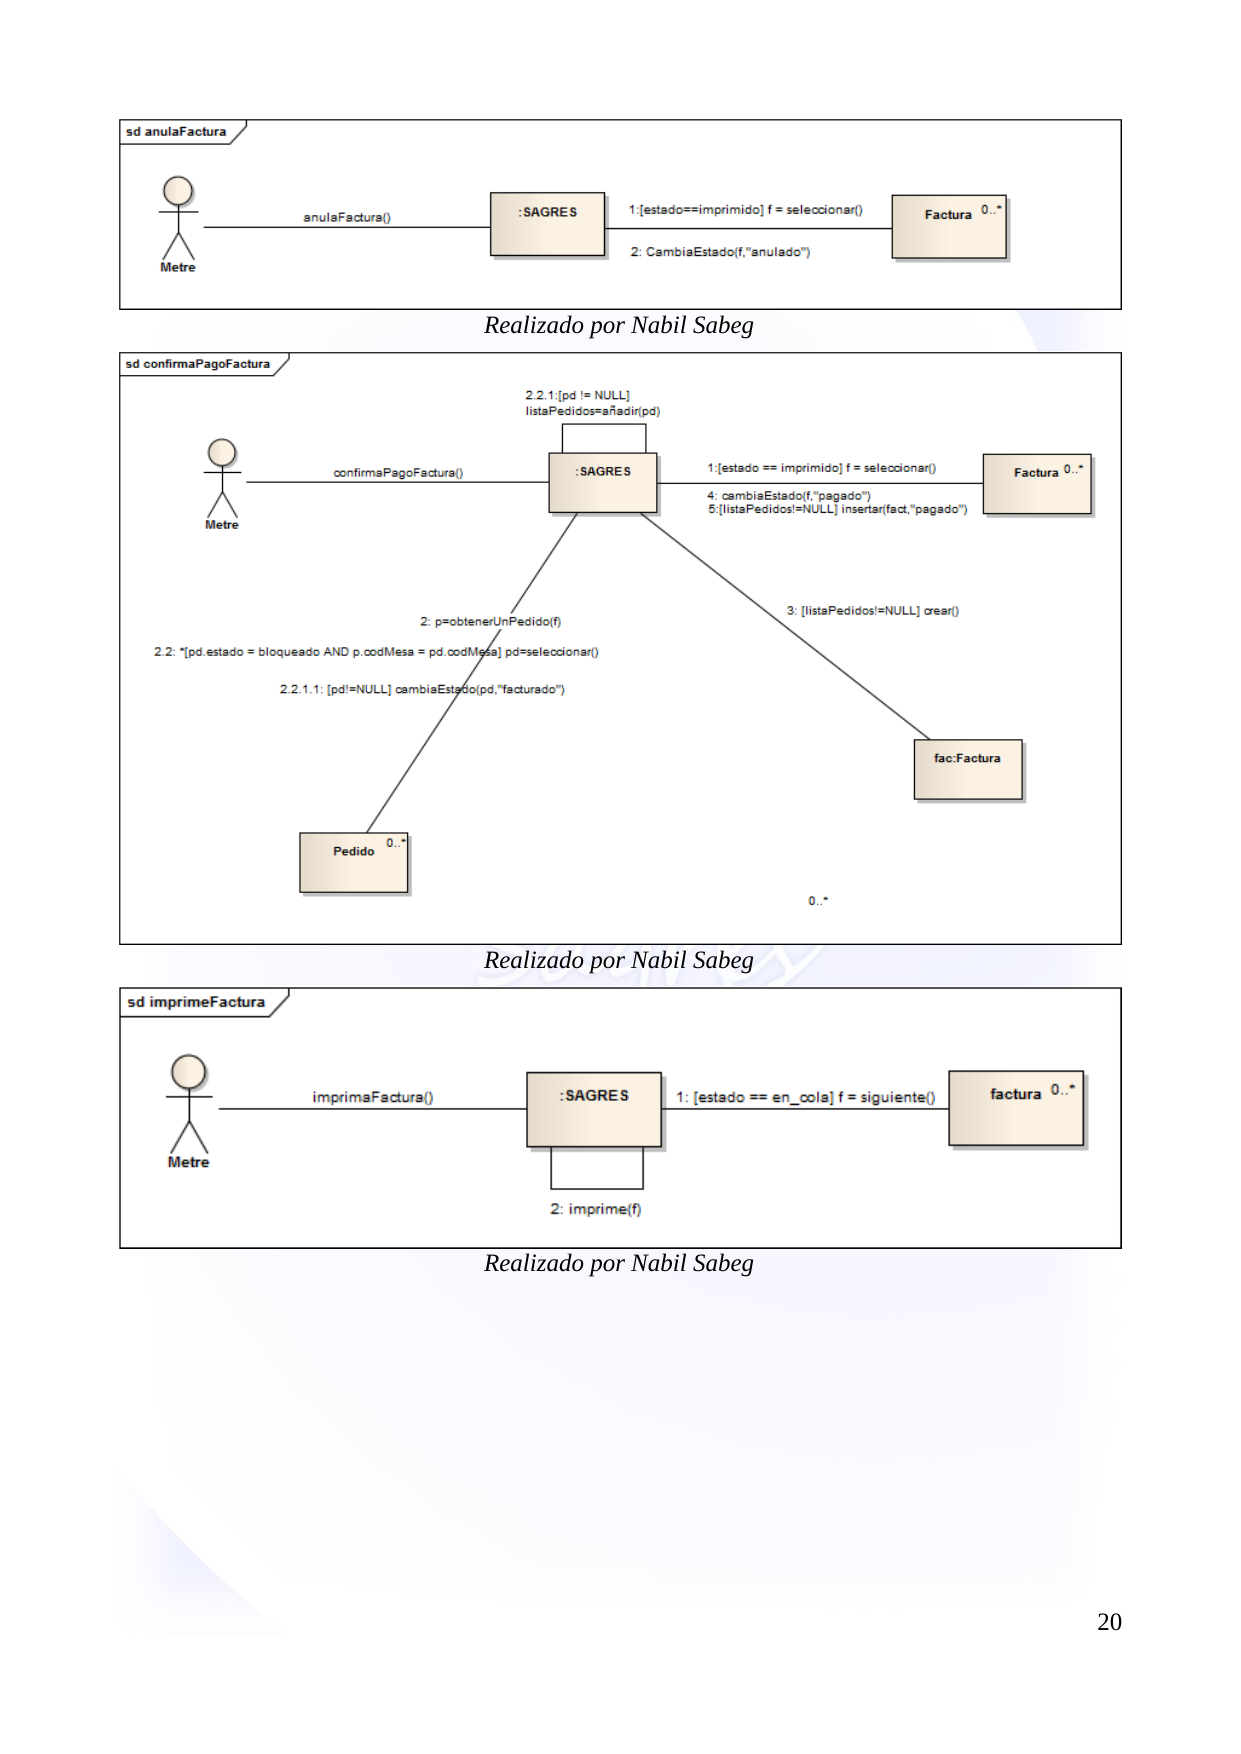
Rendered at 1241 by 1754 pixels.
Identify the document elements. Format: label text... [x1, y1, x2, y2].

picture [118, 1277, 1122, 1636]
text Realizado por Nabil Sabeg [118, 945, 1122, 974]
picture [118, 339, 1122, 945]
picture [118, 118, 1122, 310]
text Realizado por Nabil Sabeg [118, 1249, 1122, 1277]
picture [118, 974, 1122, 1249]
text Realizado por Nabil Sabeg [118, 310, 1122, 339]
